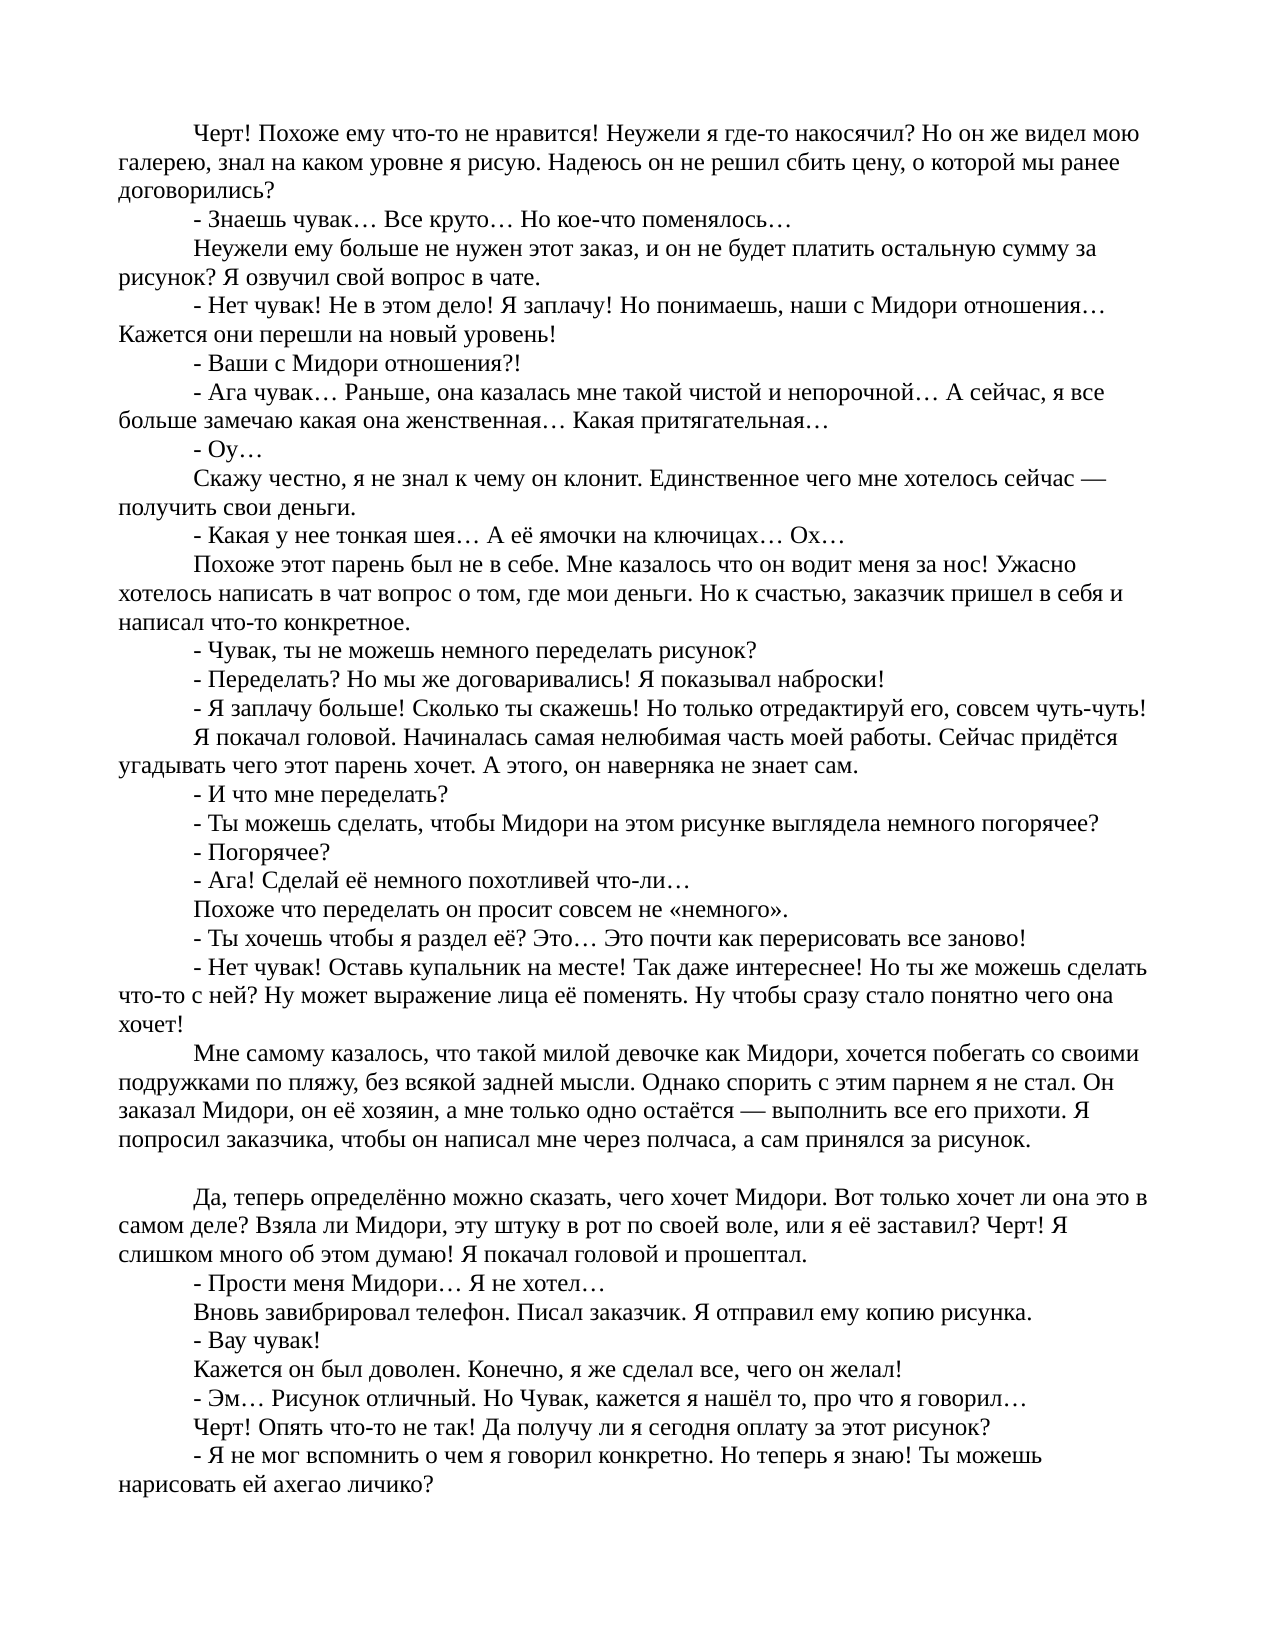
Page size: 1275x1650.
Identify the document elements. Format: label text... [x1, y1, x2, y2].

text - Переделать? Но мы же договаривались! Я показывал наброски! [118, 664, 1157, 693]
text - Эм… Рисунок отличный. Но Чувак, кажется я нашёл то, про что я говорил… [118, 1383, 1157, 1412]
text Черт! Похоже ему что-то не нравится! Неужели я где-то накосячил? Но он же видел мою галерею, знал на каком уровне я рисую. Надеюсь он не решил сбить цену, о которой мы ранее договорились? [118, 118, 1157, 204]
text Скажу честно, я не знал к чему он клонит. Единственное чего мне хотелось сейчас — получить свои деньги. [118, 463, 1157, 521]
text Похоже что переделать он просит совсем не «немного». [118, 894, 1157, 923]
text Да, теперь определённо можно сказать, чего хочет Мидори. Вот только хочет ли она это в самом деле? Взяла ли Мидори, эту штуку в рот по своей воле, или я её заставил? Черт! Я слишком много об этом думаю! Я покачал головой и прошептал. [118, 1182, 1157, 1268]
text - Оу… [118, 434, 1157, 463]
text Похоже этот парень был не в себе. Мне казалось что он водит меня за нос! Ужасно хотелось написать в чат вопрос о том, где мои деньги. Но к счастью, заказчик пришел в себя и написал что-то конкретное. [118, 549, 1157, 636]
text - Ваши с Мидори отношения?! [118, 348, 1157, 377]
text Неужели ему больше не нужен этот заказ, и он не будет платить остальную сумму за рисунок? Я озвучил свой вопрос в чате. [118, 233, 1157, 291]
text - Какая у нее тонкая шея… А её ямочки на ключицах… Ох… [118, 521, 1157, 549]
text Кажется он был доволен. Конечно, я же сделал все, чего он желал! [118, 1354, 1157, 1383]
text - Погорячее? [118, 837, 1157, 866]
text - Вау чувак! [118, 1326, 1157, 1354]
text - Ты можешь сделать, чтобы Мидори на этом рисунке выглядела немного погорячее? [118, 808, 1157, 837]
text - Я не мог вспомнить о чем я говорил конкретно. Но теперь я знаю! Ты можешь нарисовать ей ахегао личико? [118, 1441, 1157, 1498]
text - Нет чувак! Не в этом дело! Я заплачу! Но понимаешь, наши с Мидори отношения… Кажется они перешли на новый уровень! [118, 291, 1157, 348]
text - Знаешь чувак… Все круто… Но кое-что поменялось… [118, 204, 1157, 233]
text - Ты хочешь чтобы я раздел её? Это… Это почти как перерисовать все заново! [118, 923, 1157, 952]
text Вновь завибрировал телефон. Писал заказчик. Я отправил ему копию рисунка. [118, 1297, 1157, 1326]
text - Ага чувак… Раньше, она казалась мне такой чистой и непорочной… А сейчас, я все больше замечаю какая она женственная… Какая притягательная… [118, 377, 1157, 434]
text - Я заплачу больше! Сколько ты скажешь! Но только отредактируй его, совсем чуть-чуть! [118, 693, 1157, 722]
text - Ага! Сделай её немного похотливей что-ли… [118, 866, 1157, 894]
text - Чувак, ты не можешь немного переделать рисунок? [118, 636, 1157, 664]
text - Прости меня Мидори… Я не хотел… [118, 1268, 1157, 1297]
text - И что мне переделать? [118, 779, 1157, 808]
text Мне самому казалось, что такой милой девочке как Мидори, хочется побегать со своими подружками по пляжу, без всякой задней мысли. Однако спорить с этим парнем я не стал. Он заказал Мидори, он её хозяин, а мне только одно остаётся — выполнить все его прихоти. Я попросил заказчика, чтобы он написал мне через полчаса, а сам принялся за рисунок. [118, 1038, 1157, 1153]
text Я покачал головой. Начиналась самая нелюбимая часть моей работы. Сейчас придётся угадывать чего этот парень хочет. А этого, он наверняка не знает сам. [118, 722, 1157, 779]
text - Нет чувак! Оставь купальник на месте! Так даже интереснее! Но ты же можешь сделать что-то с ней? Ну может выражение лица её поменять. Ну чтобы сразу стало понятно чего она хочет! [118, 952, 1157, 1038]
text Черт! Опять что-то не так! Да получу ли я сегодня оплату за этот рисунок? [118, 1412, 1157, 1441]
